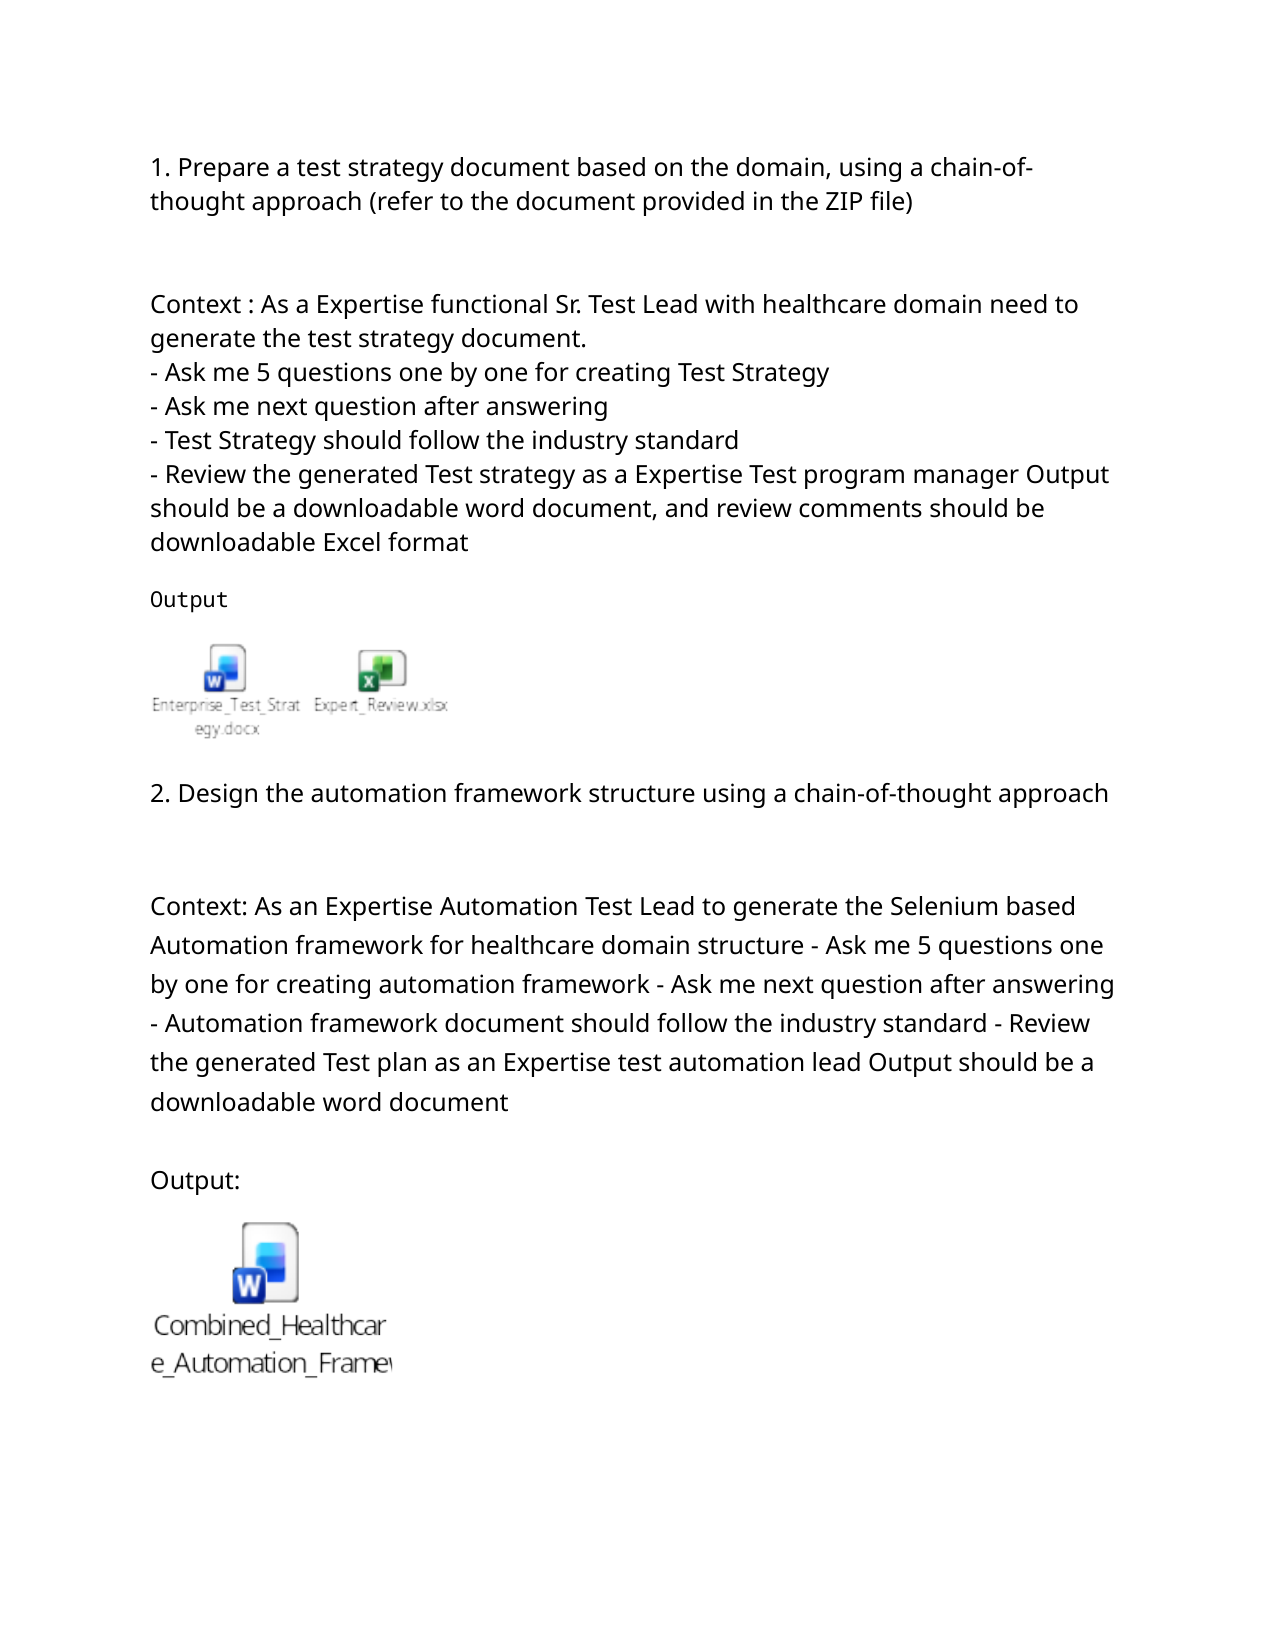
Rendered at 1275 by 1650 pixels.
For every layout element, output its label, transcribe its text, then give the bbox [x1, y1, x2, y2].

text - Ask me 5 questions one by one for creating Test Strategy [150, 354, 1125, 388]
text - Test Strategy should follow the industry standard [150, 422, 1125, 457]
text Context: As an Expertise Automation Test Lead to generate the Selenium based Automation framework for healthcare domain structure - Ask me 5 questions one by one for creating automation framework - Ask me next question after answering - Automation framework document should follow the industry standard - Review the generated Test plan as an Expertise test automation lead Output should be a downloadable word document Output: [150, 810, 1125, 1197]
text - Ask me next question after answering [150, 388, 1125, 422]
text 1. Prepare a test strategy document based on the domain, using a chain-of-thought approach (refer to the document provided in the ZIP file) Context : As a Expertise functional Sr. Test Lead with healthcare domain need to generate the test strategy document. [150, 150, 1125, 354]
text - Review the generated Test strategy as a Expertise Test program manager Output should be a downloadable word document, and review comments should be downloadable Excel format Output [150, 457, 1125, 643]
text 2. Design the automation framework structure using a chain-of-thought approach [150, 643, 1125, 810]
